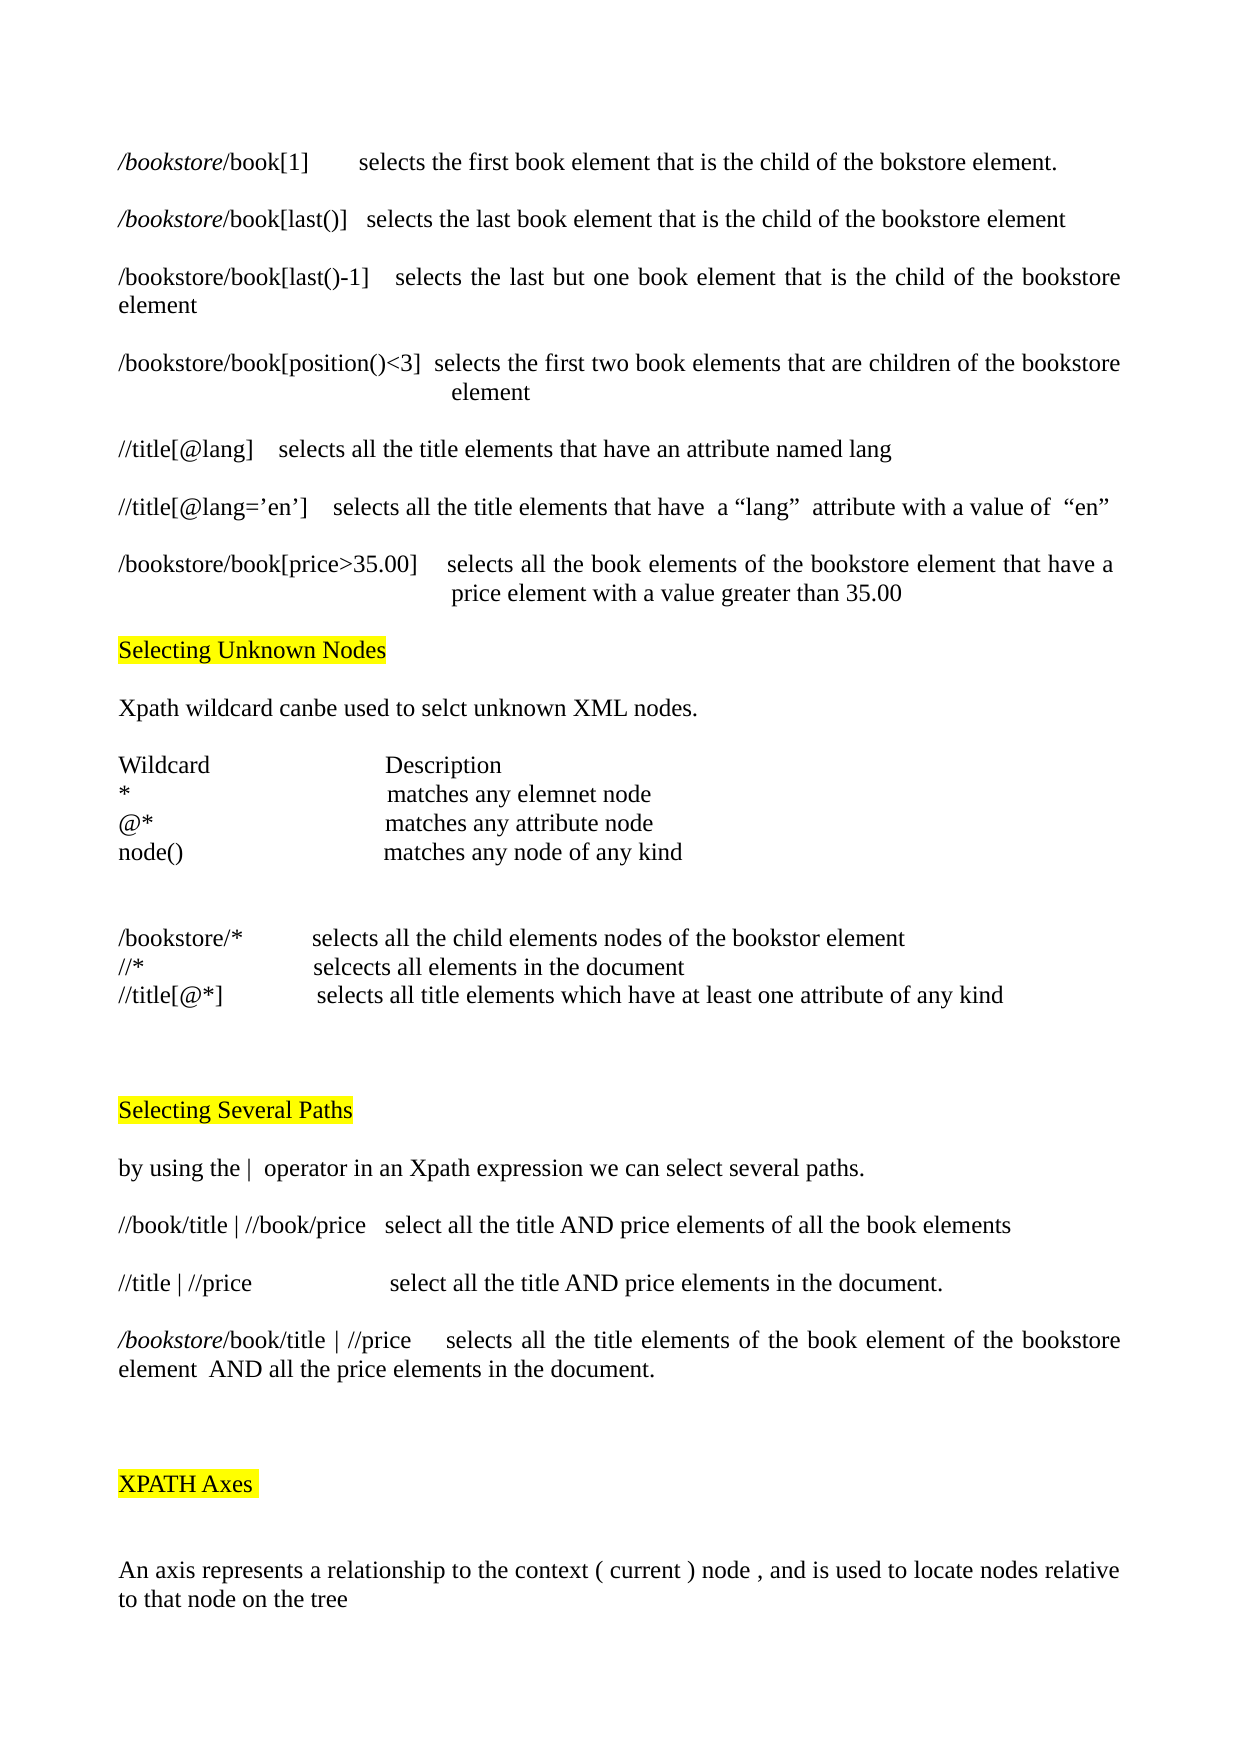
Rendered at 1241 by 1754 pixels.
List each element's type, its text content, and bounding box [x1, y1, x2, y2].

text /bookstore/book[price>35.00] selects all the book elements of the bookstore element that have a price element with a value greater than 35.00 [118, 549, 1122, 607]
text /bookstore/* selects all the child elements nodes of the bookstor element [118, 923, 1122, 952]
text /bookstore/book[1] selects the first book element that is the child of the bokstore element. [118, 147, 1122, 176]
text node() matches any node of any kind [118, 837, 1122, 866]
text Wildcard Description [118, 751, 1122, 779]
text //title[@lang=’en’] selects all the title elements that have a “lang” attribute with a value of “en” [118, 492, 1122, 521]
text Xpath wildcard canbe used to selct unknown XML nodes. [118, 693, 1122, 722]
text /bookstore/book/title | //price selects all the title elements of the book element of the bookstore element AND all the price elements in the document. [118, 1326, 1122, 1383]
text //book/title | //book/price select all the title AND price elements of all the book elements [118, 1211, 1122, 1239]
text XPATH Axes [118, 1469, 1122, 1498]
text Selecting Unknown Nodes [118, 636, 1122, 664]
text //* selcects all elements in the document [118, 952, 1122, 981]
text //title[@*] selects all title elements which have at least one attribute of any kind [118, 981, 1122, 1009]
text //title[@lang] selects all the title elements that have an attribute named lang [118, 434, 1122, 463]
text @* matches any attribute node [118, 808, 1122, 837]
text An axis represents a relationship to the context ( current ) node , and is used to locate nodes relative to that node on the tree [118, 1556, 1122, 1613]
text by using the | operator in an Xpath expression we can select several paths. [118, 1153, 1122, 1182]
text * matches any elemnet node [118, 779, 1122, 808]
text /bookstore/book[last()-1] selects the last but one book element that is the child of the bookstore element [118, 262, 1122, 319]
text /bookstore/book[position()<3] selects the first two book elements that are children of the bookstore element [118, 348, 1122, 406]
text Selecting Several Paths [118, 1096, 1122, 1124]
text /bookstore/book[last()] selects the last book element that is the child of the bookstore element [118, 204, 1122, 233]
text //title | //price select all the title AND price elements in the document. [118, 1268, 1122, 1297]
